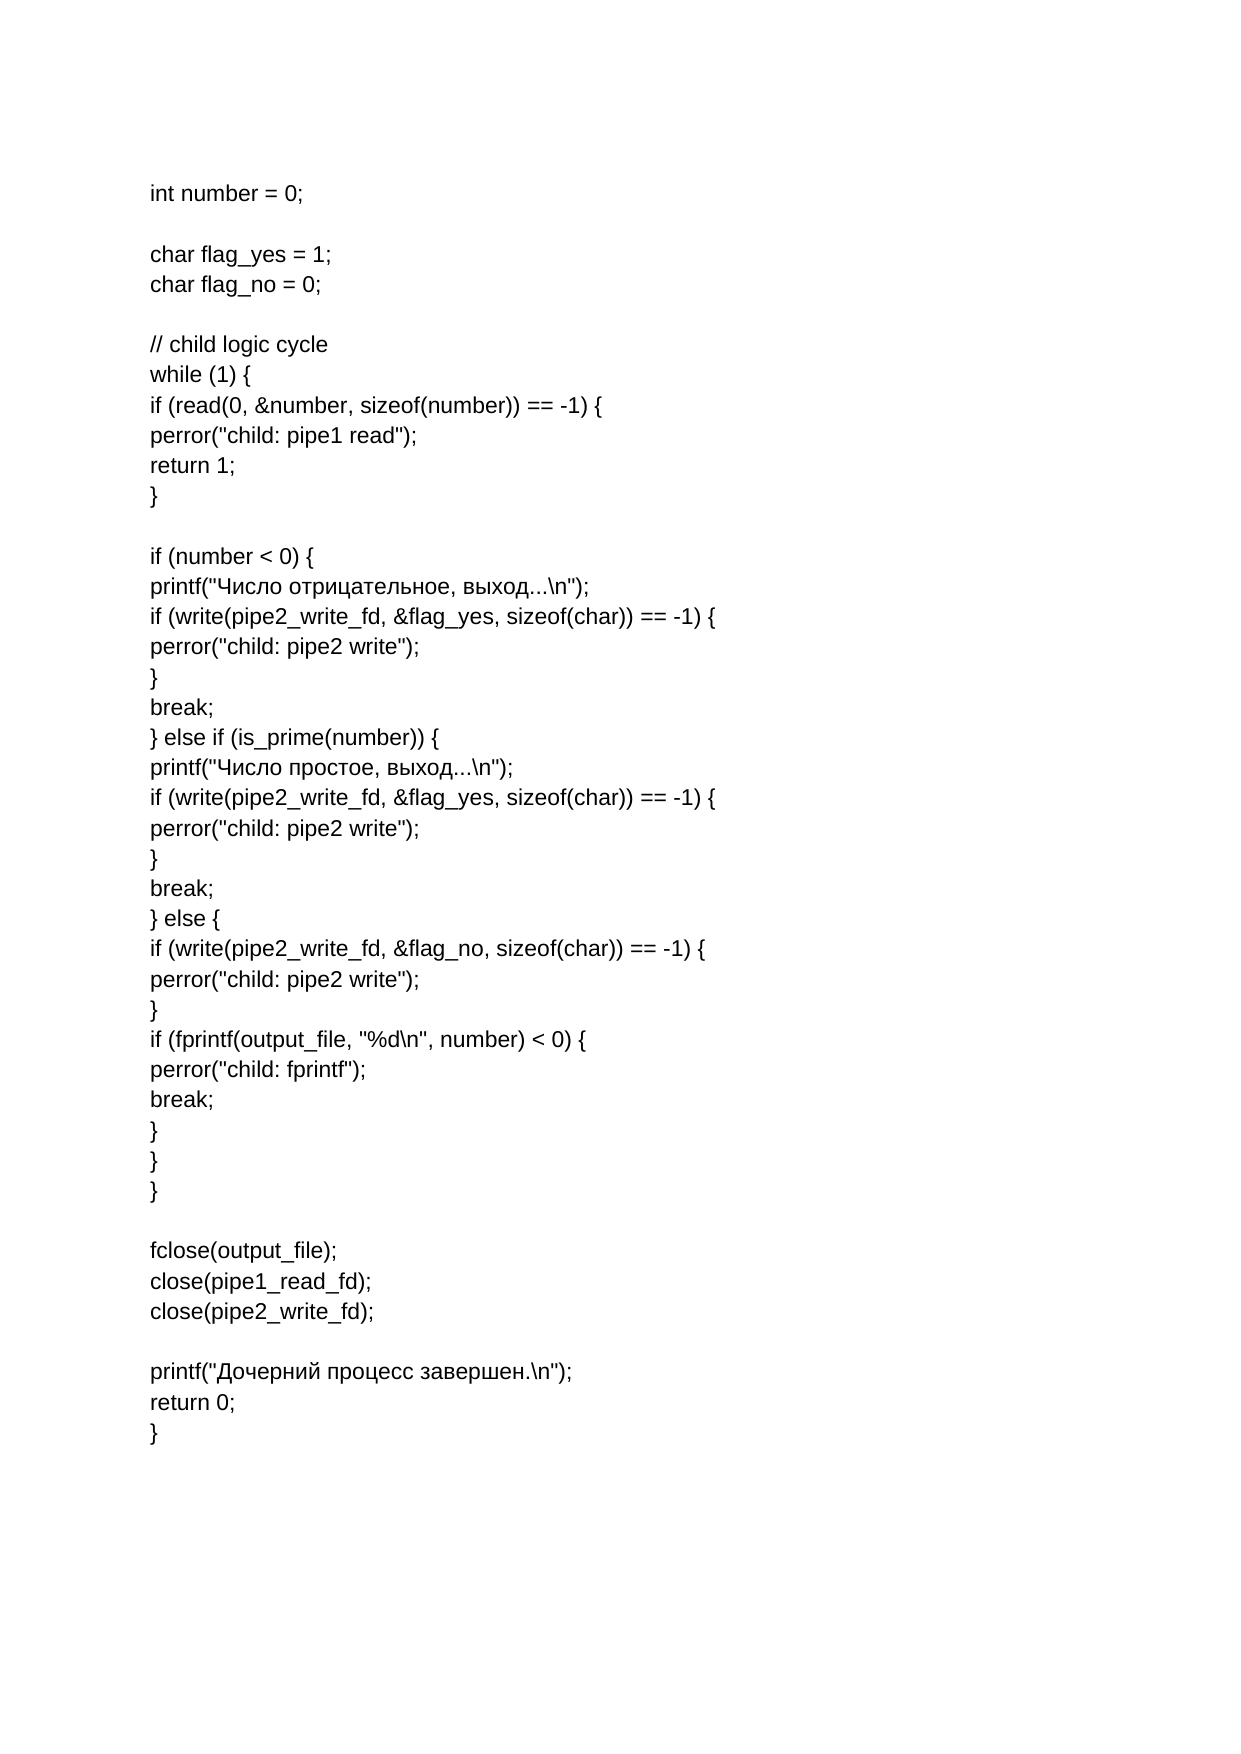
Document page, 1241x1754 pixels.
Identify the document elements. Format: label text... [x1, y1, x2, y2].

table_cell int number = 0; char flag_yes = 1; char flag_no = 0; // child logic cycle while (1) { if (read(0, &number, sizeof(number)) == -1) { perror("child: pipe1 read"); return 1; } if (number < 0) { printf("Число отрицательное, выход...\n"); if (write(pipe2_write_fd, &flag_yes, sizeof(char)) == -1) { perror("child: pipe2 write"); } break; } else if (is_prime(number)) { printf("Число простое, выход...\n"); if (write(pipe2_write_fd, &flag_yes, sizeof(char)) == -1) { perror("child: pipe2 write"); } break; } else { if (write(pipe2_write_fd, &flag_no, sizeof(char)) == -1) { perror("child: pipe2 write"); } if (fprintf(output_file, "%d\n", number) < 0) { perror("child: fprintf"); break; } } } fclose(output_file); close(pipe1_read_fd); close(pipe2_write_fd); printf("Дочерний процесс завершен.\n"); return 0; } [150, 150, 1090, 1475]
